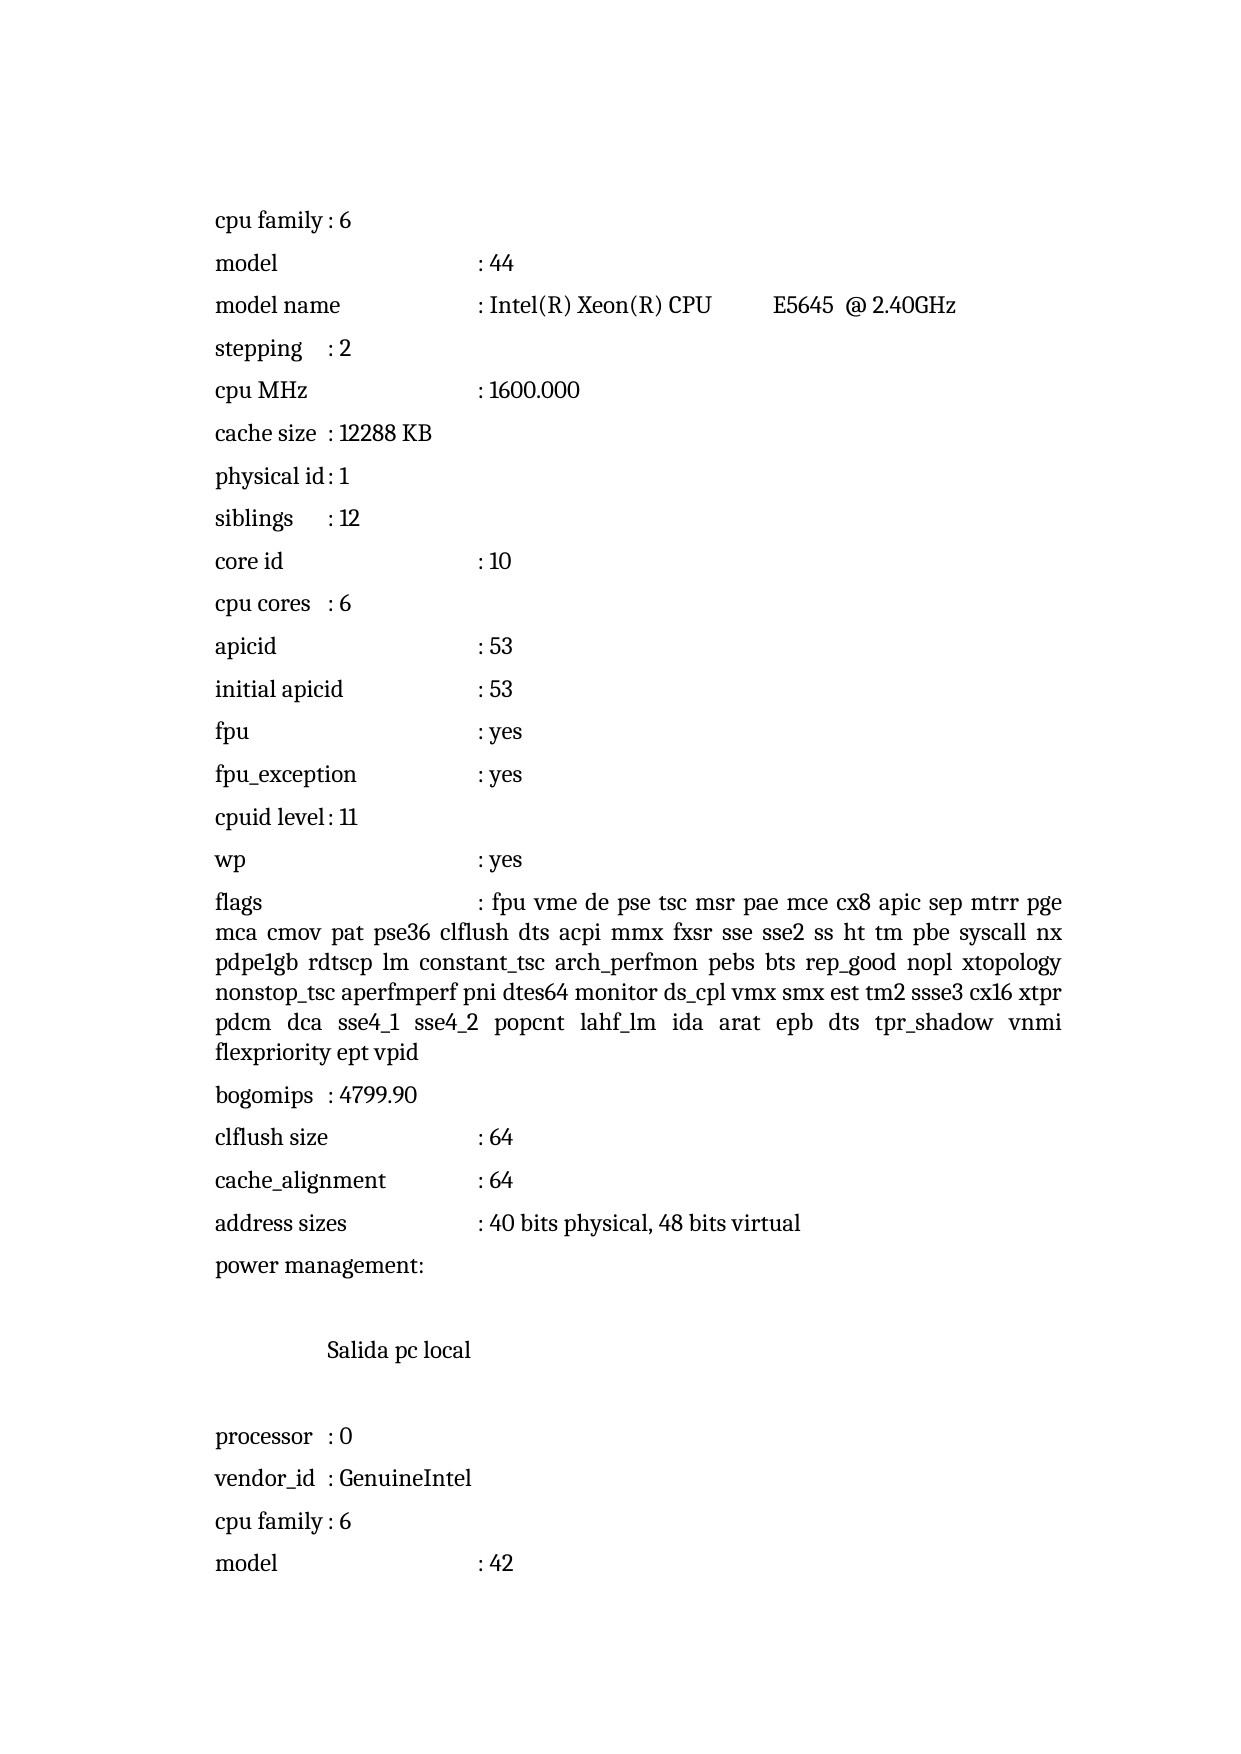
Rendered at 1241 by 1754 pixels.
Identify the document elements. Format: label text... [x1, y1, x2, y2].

list address sizes : 40 bits physical, 48 bits virtual [215, 1208, 1063, 1237]
list apicid : 53 [215, 632, 1063, 661]
list clflush size : 64 [215, 1123, 1063, 1152]
list model name : Intel(R) Xeon(R) CPU E5645 @ 2.40GHz [215, 291, 1063, 320]
list siblings : 12 [215, 504, 1063, 533]
list Salida pc local [215, 1336, 1063, 1365]
list power management: [215, 1251, 1063, 1280]
list cpu MHz : 1600.000 [215, 376, 1063, 405]
list cache_alignment : 64 [215, 1166, 1063, 1195]
list core id : 10 [215, 547, 1063, 576]
list cpu family : 6 [215, 206, 1063, 235]
list bogomips : 4799.90 [215, 1081, 1063, 1109]
list fpu : yes [215, 717, 1063, 746]
list vendor_id : GenuineIntel [215, 1464, 1063, 1493]
list model : 44 [215, 248, 1063, 277]
list cpu family : 6 [215, 1507, 1063, 1536]
list processor : 0 [215, 1422, 1063, 1450]
list cpu cores : 6 [215, 589, 1063, 618]
list model : 42 [215, 1549, 1063, 1578]
list initial apicid : 53 [215, 674, 1063, 703]
list cache size : 12288 KB [215, 419, 1063, 448]
list fpu_exception : yes [215, 760, 1063, 788]
list wp : yes [215, 845, 1063, 874]
list cpuid level : 11 [215, 802, 1063, 831]
list flags : fpu vme de pse tsc msr pae mce cx8 apic sep mtrr pge mca cmov pat pse36 clflush dts acpi mmx fxsr sse sse2 ss ht tm pbe syscall nx pdpe1gb rdtscp lm constant_tsc arch_perfmon pebs bts rep_good nopl xtopology nonstop_tsc aperfmperf pni dtes64 monitor ds_cpl vmx smx est tm2 ssse3 cx16 xtpr pdcm dca sse4_1 sse4_2 popcnt lahf_lm ida arat epb dts tpr_shadow vnmi flexpriority ept vpid [215, 888, 1063, 1067]
list stepping : 2 [215, 334, 1063, 362]
list physical id : 1 [215, 462, 1063, 490]
